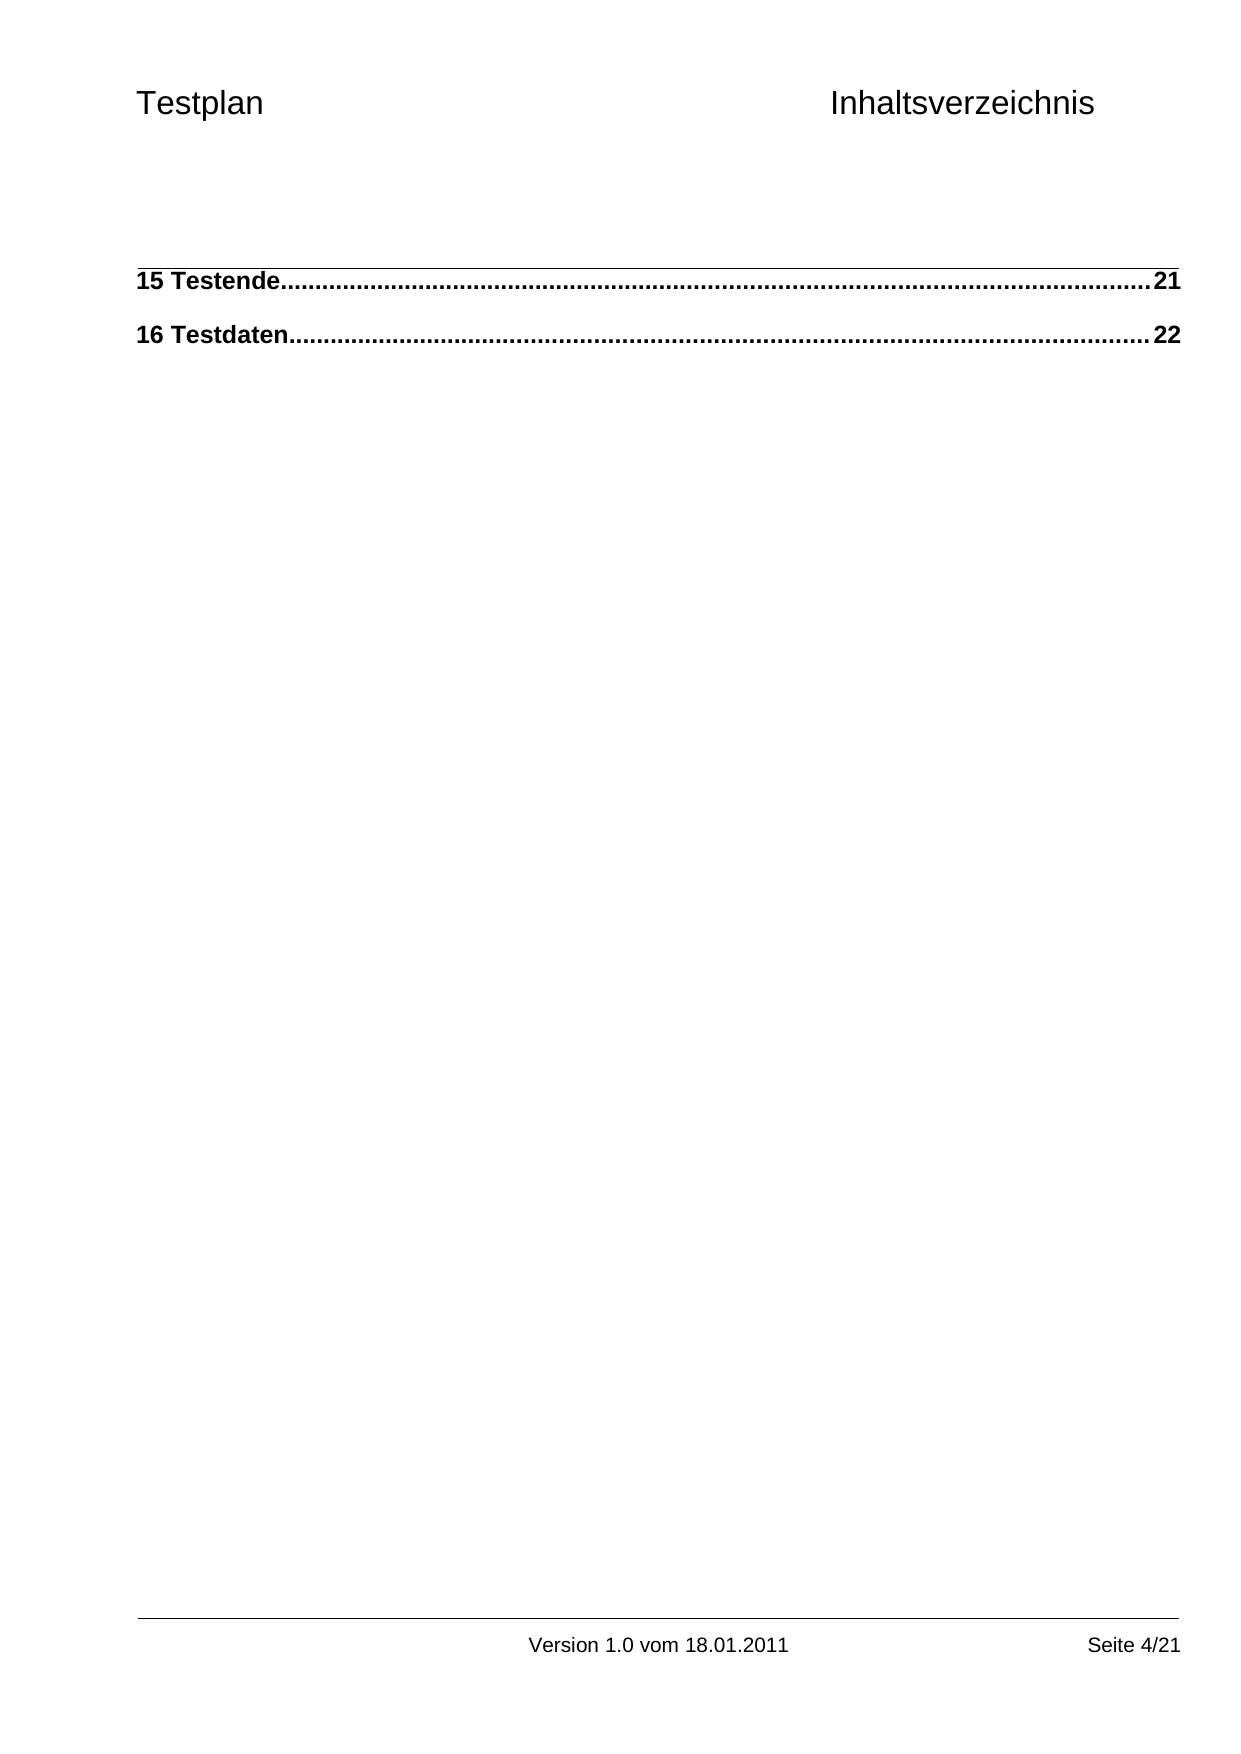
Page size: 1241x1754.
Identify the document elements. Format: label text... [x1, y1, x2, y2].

text 16 Testdaten 22 [136, 319, 1181, 348]
text 15 Testende 21 [136, 289, 1181, 294]
